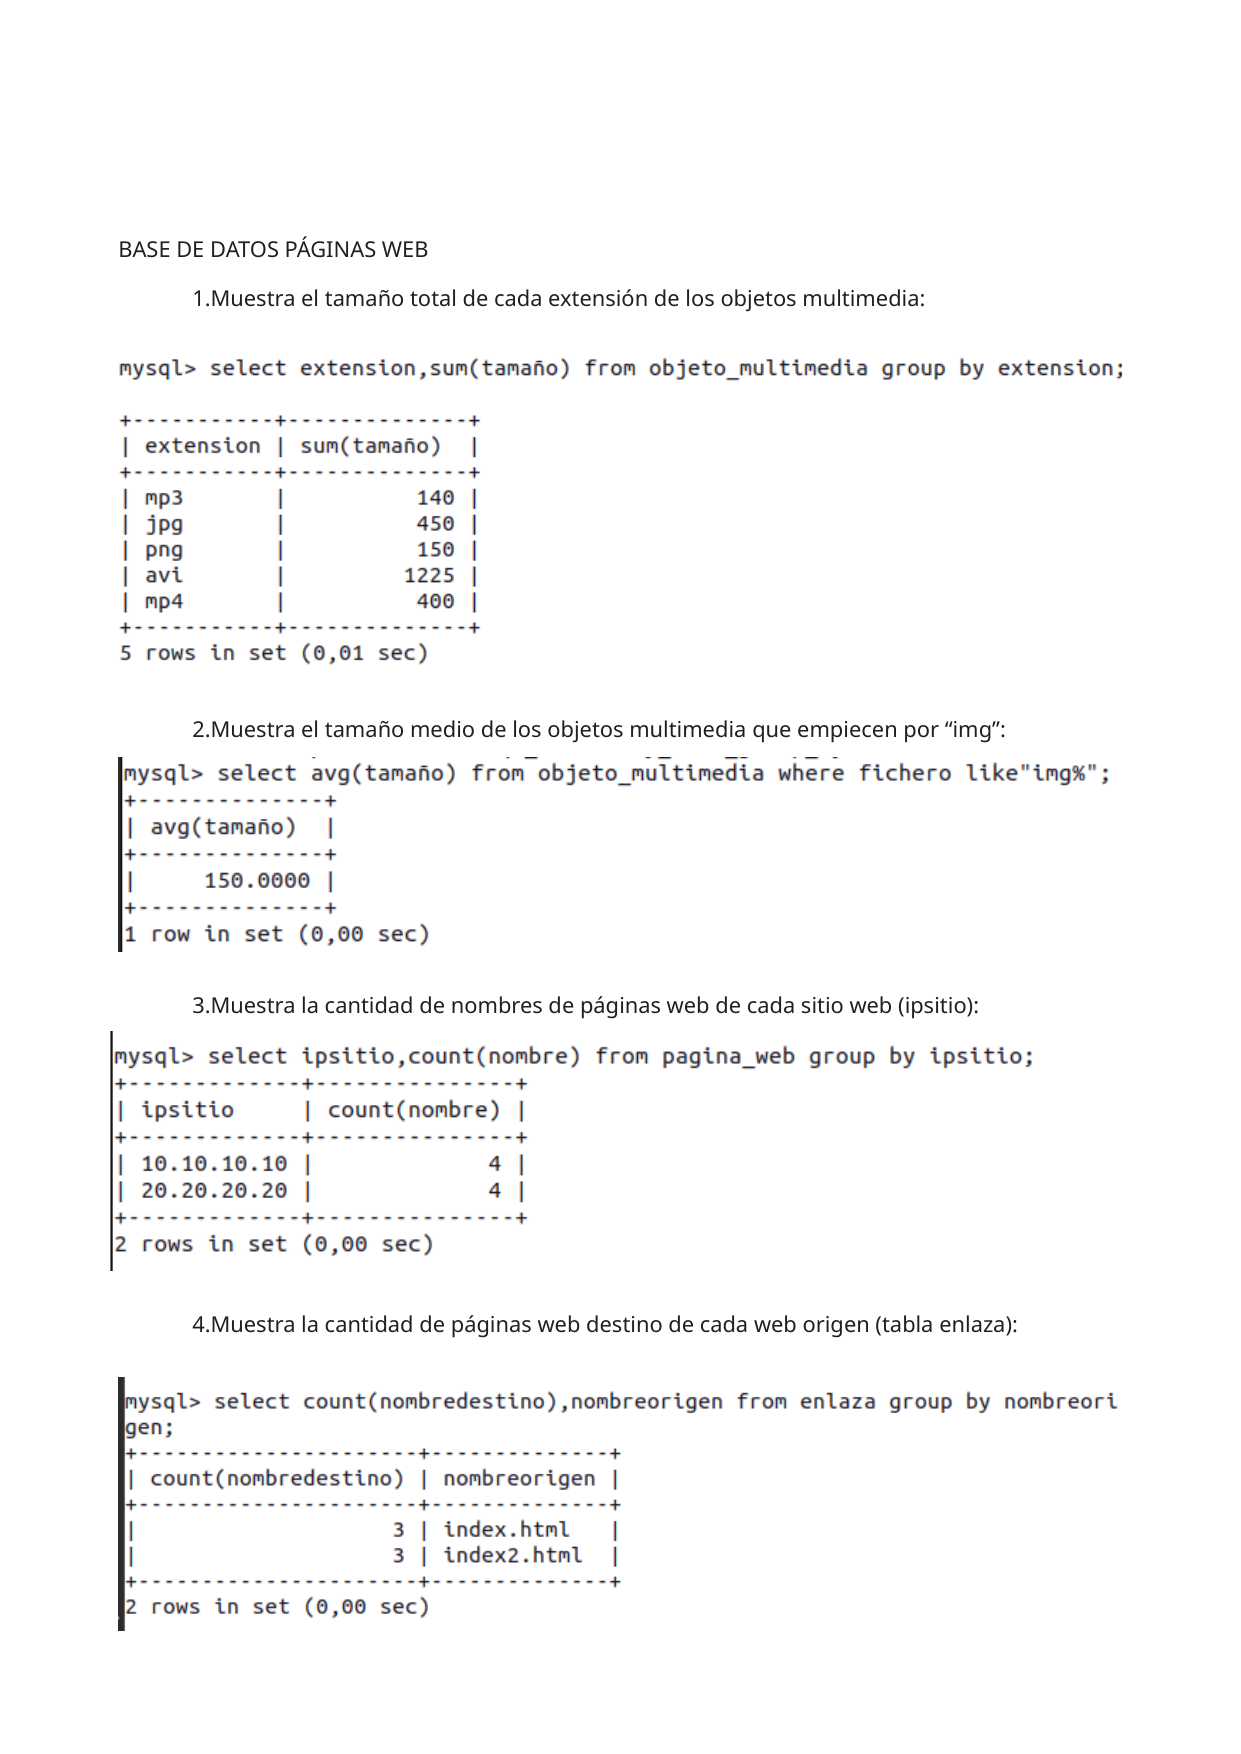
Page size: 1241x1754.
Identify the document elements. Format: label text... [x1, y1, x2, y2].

picture [118, 1377, 1123, 1631]
list Muestra el tamaño total de cada extensión de los objetos multimedia: [118, 283, 1122, 313]
picture [118, 757, 1123, 952]
text BASE DE DATOS PÁGINAS WEB [118, 234, 1122, 264]
list Muestra la cantidad de nombres de páginas web de cada sitio web (ipsitio): [118, 990, 1122, 1020]
list Muestra el tamaño medio de los objetos multimedia que empiecen por “img”: [118, 714, 1122, 743]
list Muestra la cantidad de páginas web destino de cada web origen (tabla enlaza): [118, 1309, 1122, 1338]
picture [118, 351, 1123, 676]
picture [110, 1031, 1115, 1271]
